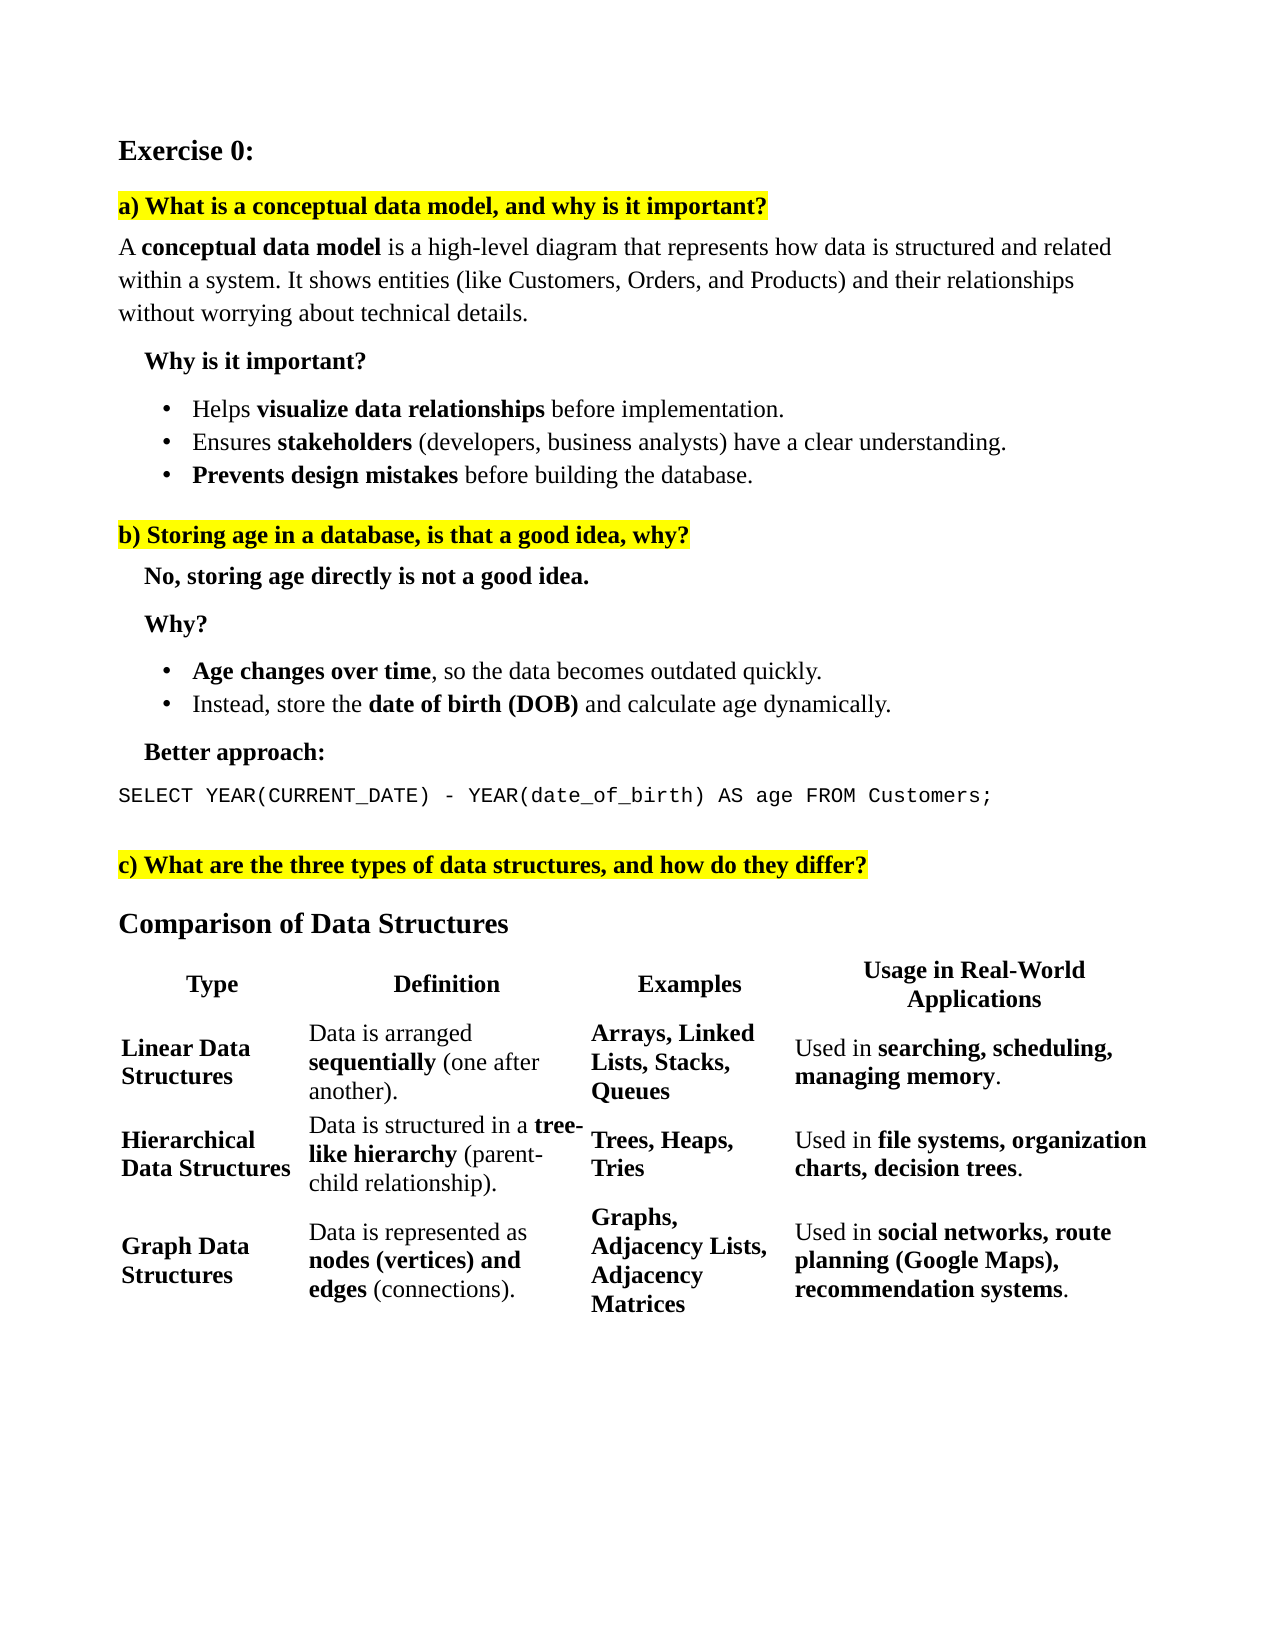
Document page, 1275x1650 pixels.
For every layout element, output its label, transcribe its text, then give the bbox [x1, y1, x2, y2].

table_cell Graphs, Adjacency Lists, Adjacency Matrices [588, 1200, 792, 1320]
table_cell Data is arranged sequentially (one after another). [306, 1015, 588, 1107]
subtitle b) Storing age in a database, is that a good idea, why? [118, 520, 1157, 549]
text 🔹 Why is it important? [118, 346, 1157, 375]
table_header Examples [588, 952, 792, 1015]
list Helps visualize data relationships before implementation. [162, 394, 1157, 422]
subtitle Comparison of Data Structures [118, 906, 1157, 939]
list Instead, store the date of birth (DOB) and calculate age dynamically. [162, 689, 1157, 718]
text 🔹 Why? [118, 609, 1157, 637]
table_header Type [118, 952, 306, 1015]
table_cell Graph Data Structures [118, 1200, 306, 1320]
table_cell Used in file systems, organization charts, decision trees. [792, 1108, 1157, 1199]
text ✅ Better approach: [118, 737, 1157, 766]
list Age changes over time, so the data becomes outdated quickly. [162, 656, 1157, 685]
subtitle a) What is a conceptual data model, and why is it important? [118, 191, 1157, 220]
text ❌ No, storing age directly is not a good idea. [118, 561, 1157, 590]
subtitle Exercise 0: [118, 133, 1157, 166]
table_header Usage in Real-World Applications [792, 952, 1157, 1015]
text SELECT YEAR(CURRENT_DATE) - YEAR(date_of_birth) AS age FROM Customers; [118, 784, 1157, 808]
table_cell Used in searching, scheduling, managing memory. [792, 1015, 1157, 1107]
table_cell Data is structured in a tree-like hierarchy (parent-child relationship). [306, 1108, 588, 1199]
table_cell Arrays, Linked Lists, Stacks, Queues [588, 1015, 792, 1107]
table_cell Used in social networks, route planning (Google Maps), recommendation systems. [792, 1200, 1157, 1320]
subtitle c) What are the three types of data structures, and how do they differ? [118, 850, 1157, 879]
list Prevents design mistakes before building the database. [162, 460, 1157, 488]
table_header Definition [306, 952, 588, 1015]
text A conceptual data model is a high-level diagram that represents how data is structured and related within a system. It shows entities (like Customers, Orders, and Products) and their relationships without worrying about technical details. [118, 232, 1157, 327]
table_cell Data is represented as nodes (vertices) and edges (connections). [306, 1200, 588, 1320]
table_cell Trees, Heaps, Tries [588, 1108, 792, 1199]
table_cell Hierarchical Data Structures [118, 1108, 306, 1199]
table_cell Linear Data Structures [118, 1015, 306, 1107]
list Ensures stakeholders (developers, business analysts) have a clear understanding. [162, 427, 1157, 456]
